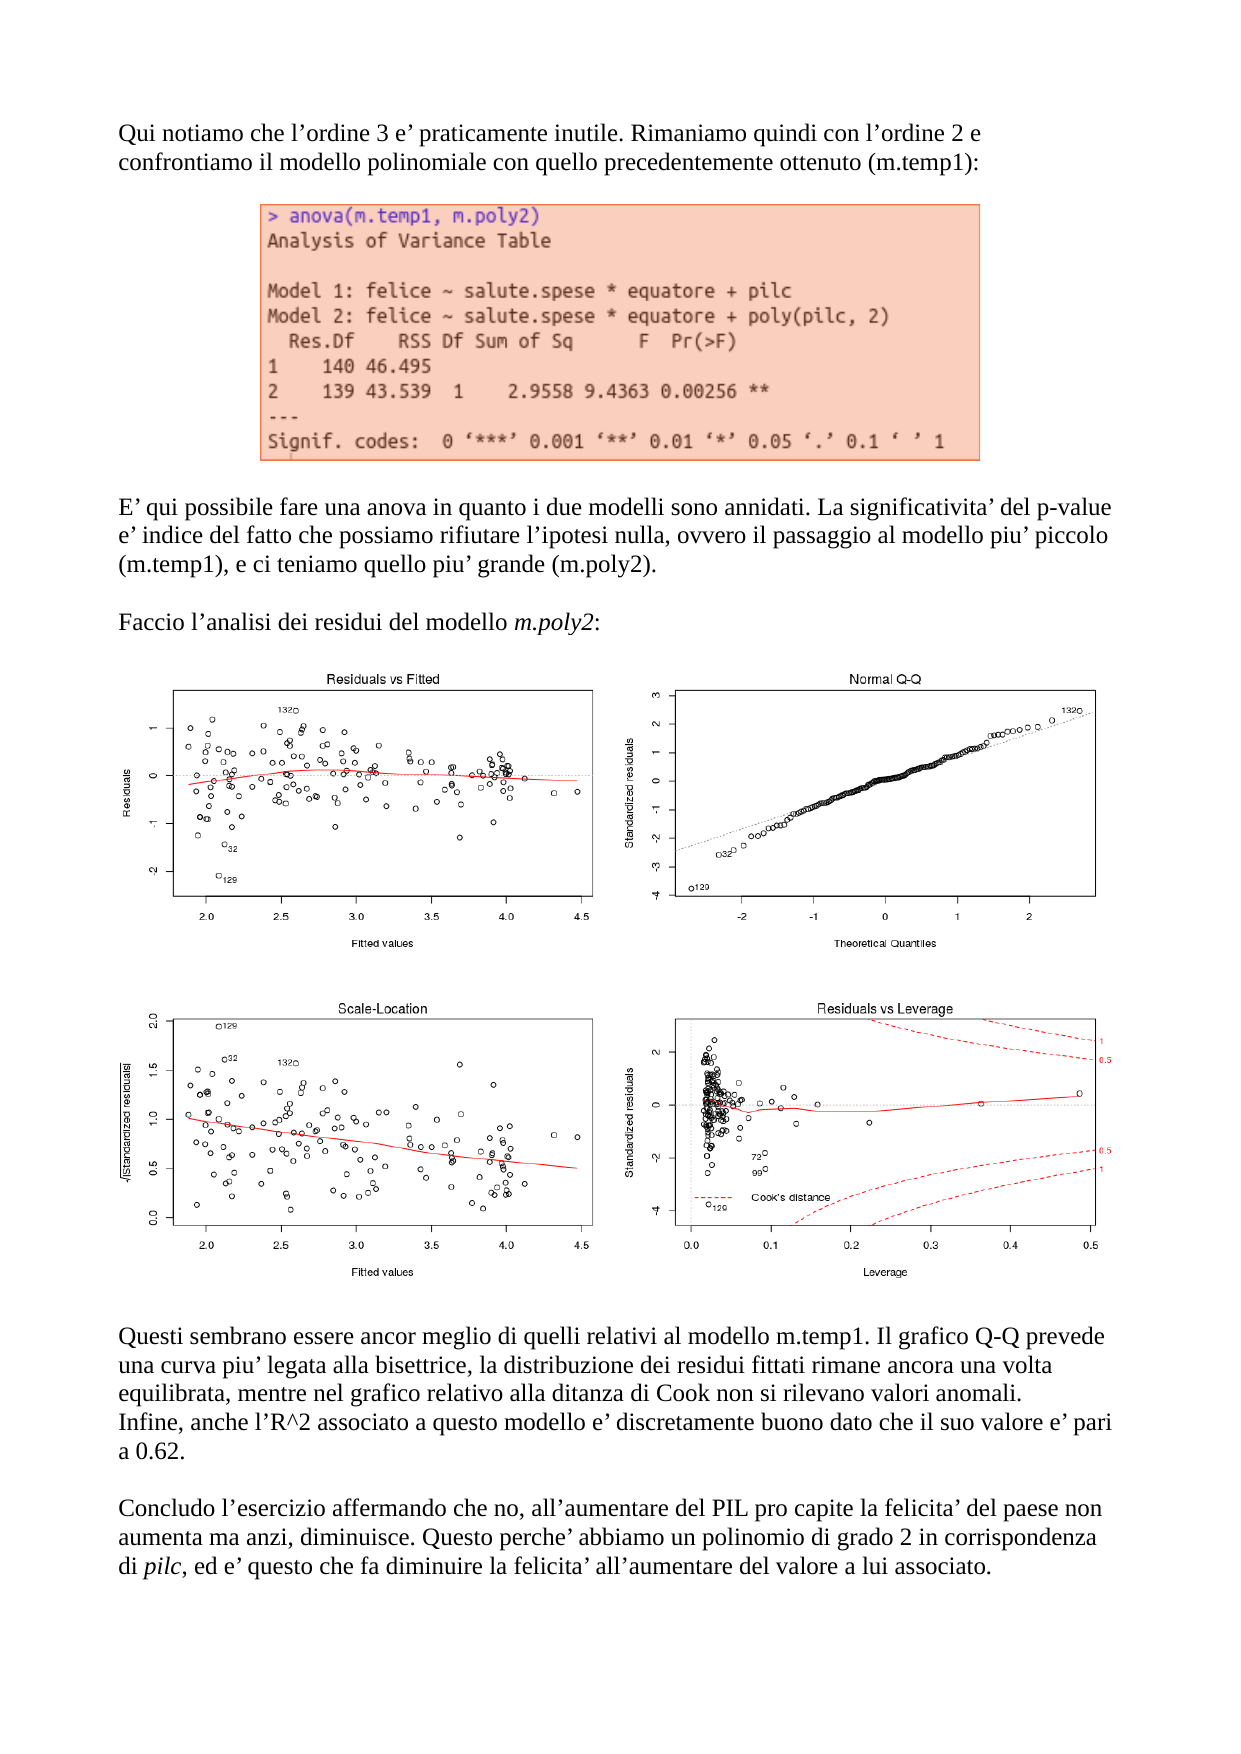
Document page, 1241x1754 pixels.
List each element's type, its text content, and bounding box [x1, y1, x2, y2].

text Infine, anche l’R^2 associato a questo modello e’ discretamente buono dato che il suo valore e’ pari a 0.62. [118, 1407, 1122, 1465]
text Faccio l’analisi dei residui del modello m.poly2: [118, 607, 1122, 635]
picture [118, 635, 1123, 1293]
text Questi sembrano essere ancor meglio di quelli relativi al modello m.temp1. Il grafico Q-Q prevede una curva piu’ legata alla bisettrice, la distribuzione dei residui fittati rimane ancora una volta equilibrata, mentre nel grafico relativo alla ditanza di Cook non si rilevano valori anomali. [118, 1321, 1122, 1407]
text E’ qui possibile fare una anova in quanto i due modelli sono annidati. La significativita’ del p-value e’ indice del fatto che possiamo rifiutare l’ipotesi nulla, ovvero il passaggio al modello piu’ piccolo (m.temp1), e ci teniamo quello piu’ grande (m.poly2). [118, 492, 1122, 578]
picture [260, 204, 981, 461]
text Concludo l’esercizio affermando che no, all’aumentare del PIL pro capite la felicita’ del paese non aumenta ma anzi, diminuisce. Questo perche’ abbiamo un polinomio di grado 2 in corrispondenza di pilc, ed e’ questo che fa diminuire la felicita’ all’aumentare del valore a lui associato. [118, 1493, 1122, 1580]
text Qui notiamo che l’ordine 3 e’ praticamente inutile. Rimaniamo quindi con l’ordine 2 e confrontiamo il modello polinomiale con quello precedentemente ottenuto (m.temp1): [118, 118, 1122, 176]
